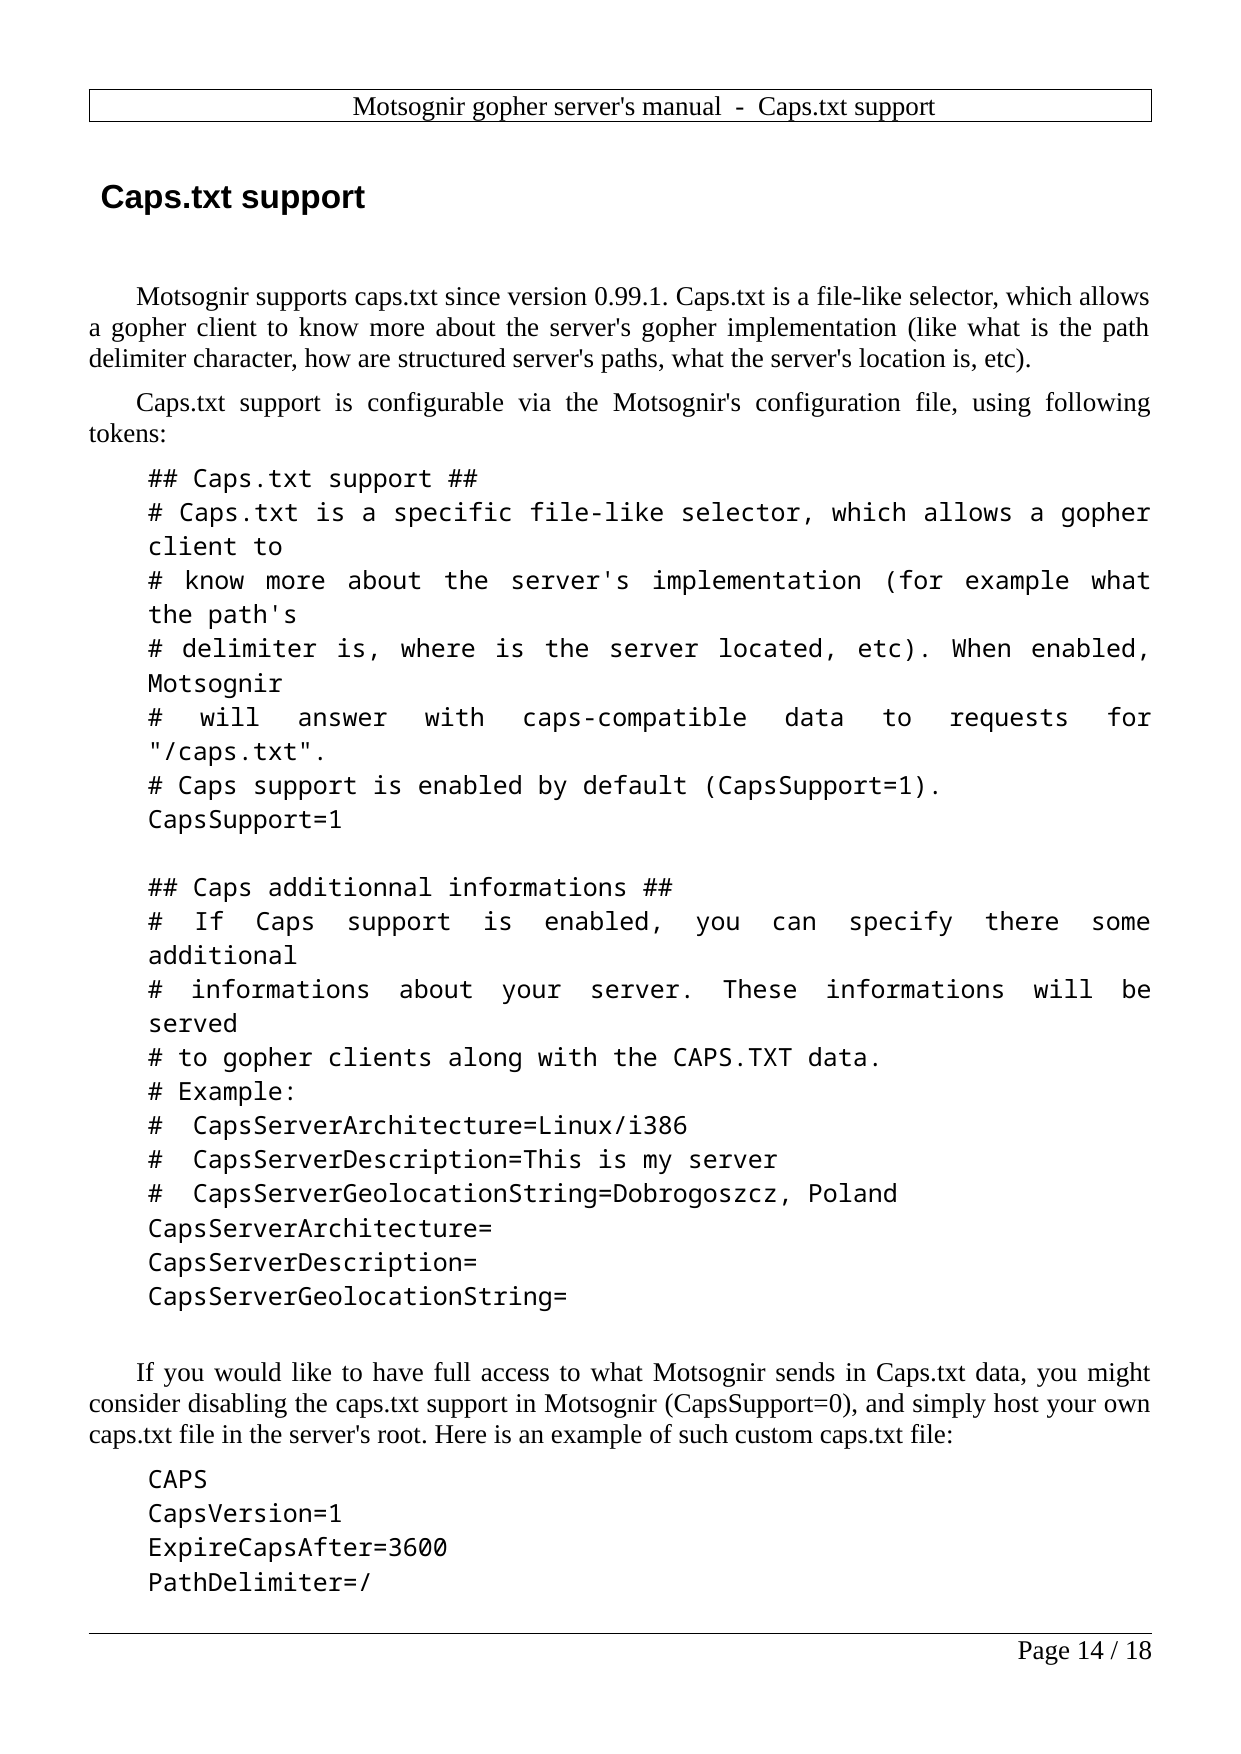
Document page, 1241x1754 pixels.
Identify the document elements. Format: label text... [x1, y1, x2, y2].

text # informations about your server. These informations will be served [148, 972, 1152, 1040]
text CAPS [148, 1462, 1152, 1496]
text # delimiter is, where is the server located, etc). When enabled, Motsognir [148, 631, 1152, 699]
text ## Caps.txt support ## [148, 461, 1152, 495]
text CapsVersion=1 [148, 1496, 1152, 1530]
text # CapsServerArchitecture=Linux/i386 [148, 1108, 1152, 1142]
text # Example: [148, 1074, 1152, 1108]
text CapsServerDescription= [148, 1244, 1152, 1278]
text # CapsServerGeolocationString=Dobrogoszcz, Poland [148, 1176, 1152, 1210]
text # will answer with caps-compatible data to requests for "/caps.txt". [148, 699, 1152, 767]
subtitle Caps.txt support [100, 177, 1152, 215]
text # If Caps support is enabled, you can specify there some additional [148, 904, 1152, 972]
text CapsServerGeolocationString= [148, 1278, 1152, 1312]
text ## Caps additionnal informations ## [148, 869, 1152, 904]
text PathDelimiter=/ [148, 1564, 1152, 1598]
text If you would like to have full access to what Motsognir sends in Caps.txt data, you might consider disabling the caps.txt support in Motsognir (CapsSupport=0), and simply host your own caps.txt file in the server's root. Here is an example of such custom caps.txt file: [88, 1356, 1152, 1449]
text # Caps.txt is a specific file-like selector, which allows a gopher client to [148, 495, 1152, 563]
text # know more about the server's implementation (for example what the path's [148, 563, 1152, 631]
text ExpireCapsAfter=3600 [148, 1530, 1152, 1564]
text CapsSupport=1 [148, 801, 1152, 836]
text # to gopher clients along with the CAPS.TXT data. [148, 1040, 1152, 1074]
text Motsognir supports caps.txt since version 0.99.1. Caps.txt is a file-like selector, which allows a gopher client to know more about the server's gopher implementation (like what is the path delimiter character, how are structured server's paths, what the server's location is, etc). [88, 280, 1152, 373]
text CapsServerArchitecture= [148, 1210, 1152, 1244]
text # CapsServerDescription=This is my server [148, 1142, 1152, 1176]
text # Caps support is enabled by default (CapsSupport=1). [148, 767, 1152, 801]
text Caps.txt support is configurable via the Motsognir's configuration file, using following tokens: [88, 386, 1152, 448]
